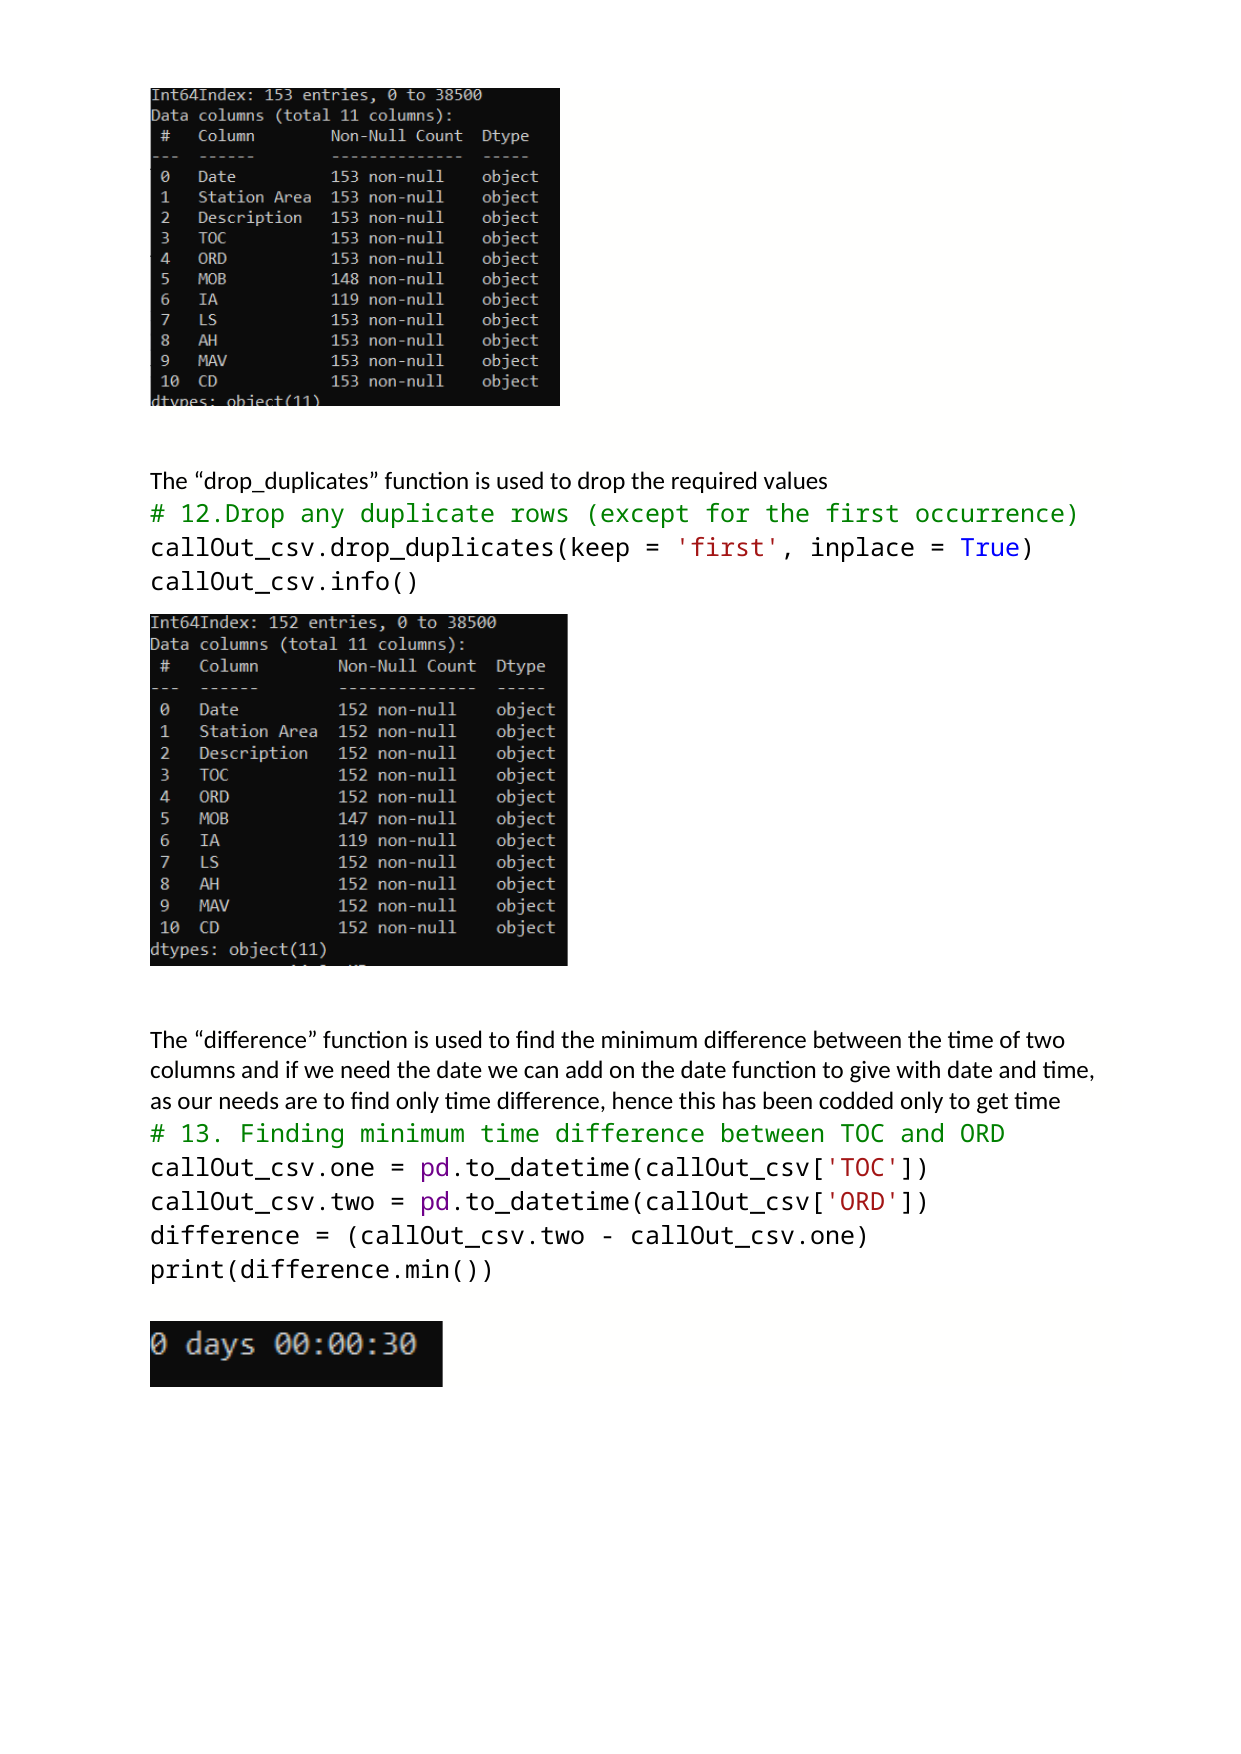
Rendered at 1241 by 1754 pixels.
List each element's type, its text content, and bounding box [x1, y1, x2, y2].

text difference = (callOut_csv.two - callOut_csv.one) [150, 1217, 1122, 1252]
text The “drop_duplicates” function is used to drop the required values [150, 465, 1122, 496]
text # 12.Drop any duplicate rows (except for the first occurrence) [150, 496, 1122, 529]
text The “difference” function is used to find the minimum difference between the time of two columns and if we need the date we can add on the date function to give with date and time, as our needs are to find only time difference, hence this has been codded only to get time [150, 1024, 1122, 1115]
text callOut_csv.two = pd.to_datetime(callOut_csv['ORD']) [150, 1183, 1122, 1217]
text callOut_csv.info() [150, 564, 1122, 598]
text callOut_csv.one = pd.to_datetime(callOut_csv['TOC']) [150, 1149, 1122, 1183]
text callOut_csv.drop_duplicates(keep = 'first', inplace = True) [150, 529, 1122, 564]
text # 13. Finding minimum time difference between TOC and ORD [150, 1115, 1122, 1149]
text print(difference.min()) [150, 1252, 1122, 1286]
